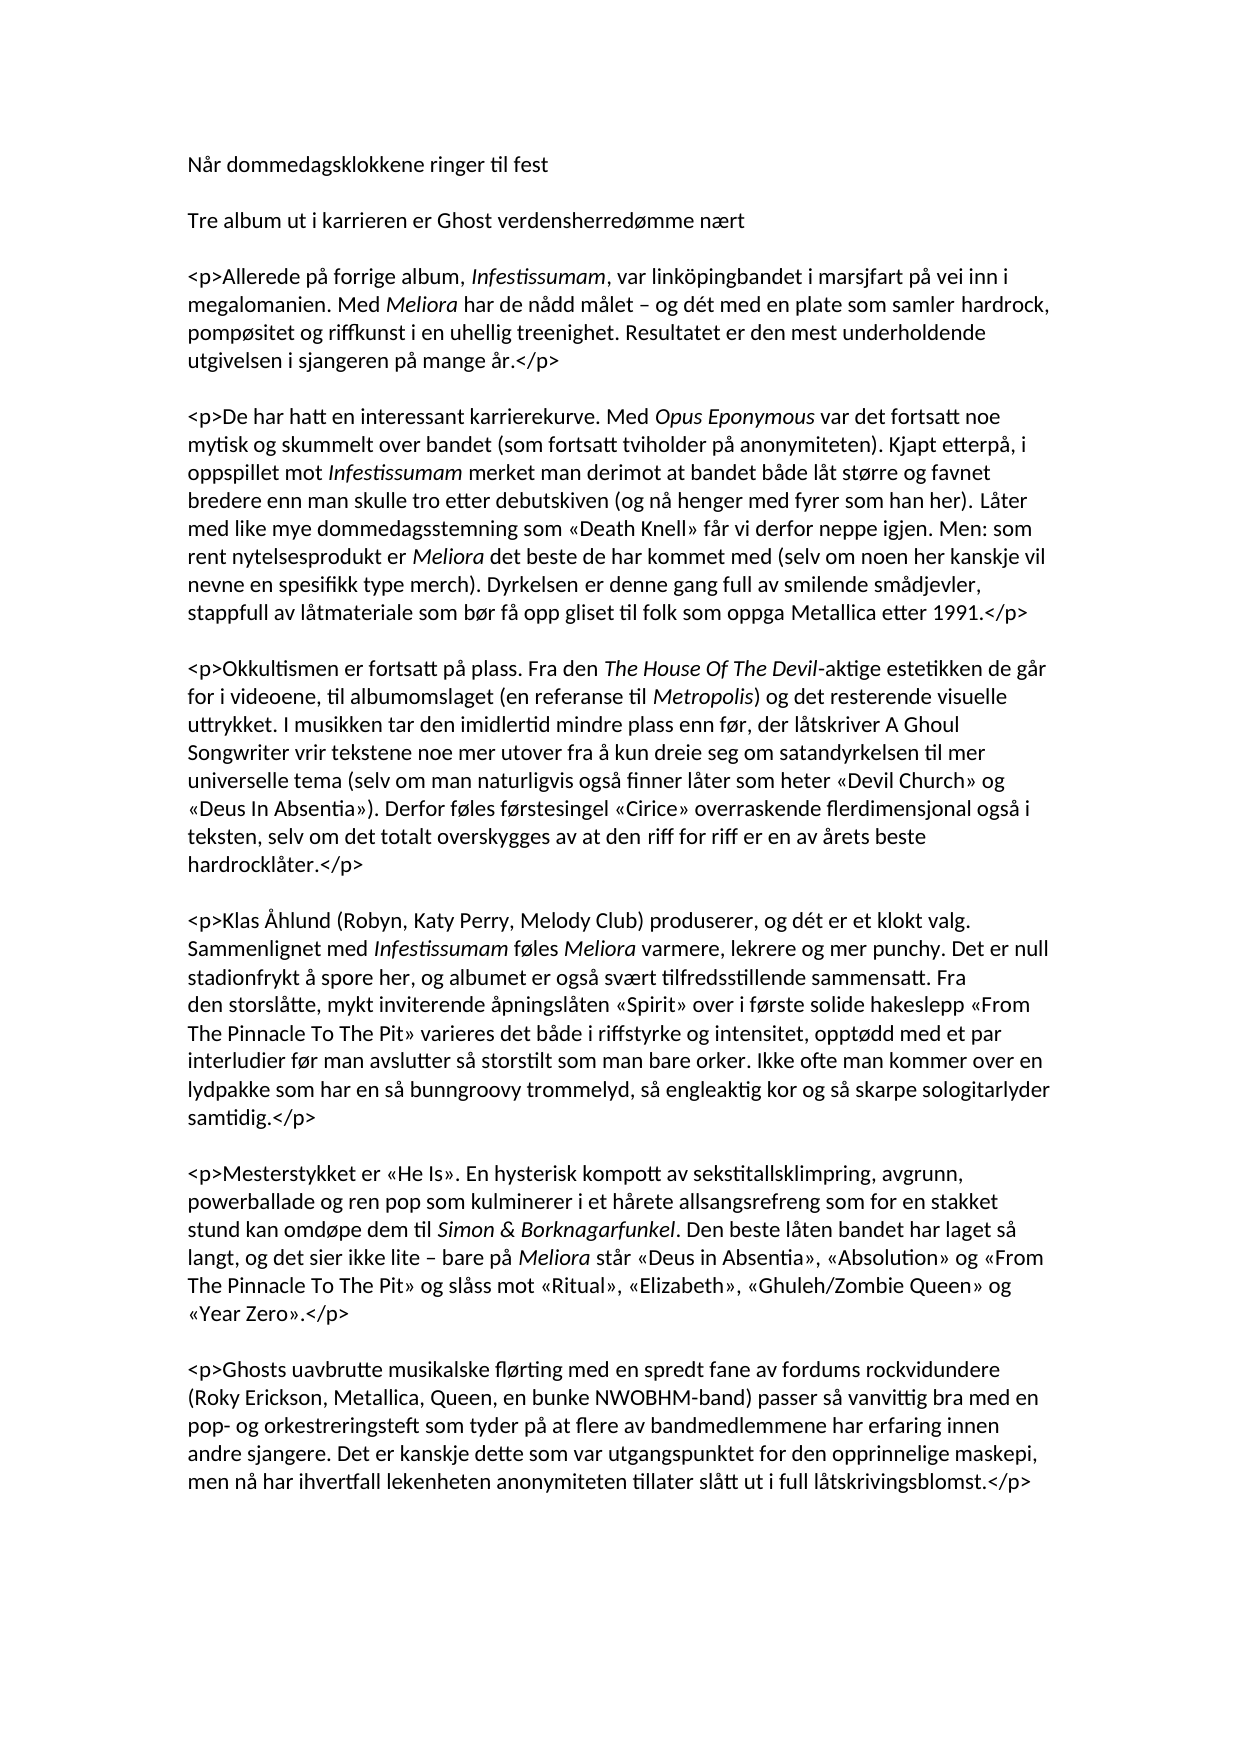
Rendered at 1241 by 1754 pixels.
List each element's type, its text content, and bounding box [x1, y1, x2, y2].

text Tre album ut i karrieren er Ghost verdensherredømme nært [187, 206, 1053, 234]
text <p>Klas Åhlund (Robyn, Katy Perry, Melody Club) produserer, og dét er et klokt valg. Sammenlignet med Infestissumam føles Meliora varmere, lekrere og mer punchy. Det er null stadionfrykt å spore her, og albumet er også svært tilfredsstillende sammensatt. Fra den storslåtte, mykt inviterende åpningslåten «Spirit» over i første solide hakeslepp «From The Pinnacle To The Pit» varieres det både i riffstyrke og intensitet, opptødd med et par interludier før man avslutter så storstilt som man bare orker. Ikke ofte man kommer over en lydpakke som har en så bunngroovy trommelyd, så engleaktig kor og så skarpe sologitarlyder samtidig.</p> [187, 907, 1053, 1131]
text <p>Okkultismen er fortsatt på plass. Fra den The House Of The Devil-aktige estetikken de går for i videoene, til albumomslaget (en referanse til Metropolis) og det resterende visuelle uttrykket. I musikken tar den imidlertid mindre plass enn før, der låtskriver A Ghoul Songwriter vrir tekstene noe mer utover fra å kun dreie seg om satandyrkelsen til mer universelle tema (selv om man naturligvis også finner låter som heter «Devil Church» og «Deus In Absentia»). Derfor føles førstesingel «Cirice» overraskende flerdimensjonal også i teksten, selv om det totalt overskygges av at den riff for riff er en av årets beste hardrocklåter.</p> [187, 654, 1053, 878]
text Når dommedagsklokkene ringer til fest [187, 150, 1053, 178]
text <p>De har hatt en interessant karrierekurve. Med Opus Eponymous var det fortsatt noe mytisk og skummelt over bandet (som fortsatt tviholder på anonymiteten). Kjapt etterpå, i oppspillet mot Infestissumam merket man derimot at bandet både låt større og favnet bredere enn man skulle tro etter debutskiven (og nå henger med fyrer som han her). Låter med like mye dommedagsstemning som «Death Knell» får vi derfor neppe igjen. Men: som rent nytelsesprodukt er Meliora det beste de har kommet med (selv om noen her kanskje vil nevne en spesifikk type merch). Dyrkelsen er denne gang full av smilende smådjevler, stappfull av låtmateriale som bør få opp gliset til folk som oppga Metallica etter 1991.</p> [187, 402, 1053, 626]
text <p>Mesterstykket er «He Is». En hysterisk kompott av sekstitallsklimpring, avgrunn, powerballade og ren pop som kulminerer i et hårete allsangsrefreng som for en stakket stund kan omdøpe dem til Simon & Borknagarfunkel. Den beste låten bandet har laget så langt, og det sier ikke lite – bare på Meliora står «Deus in Absentia», «Absolution» og «From The Pinnacle To The Pit» og slåss mot «Ritual», «Elizabeth», «Ghuleh/Zombie Queen» og «Year Zero».</p> [187, 1159, 1053, 1327]
text <p>Allerede på forrige album, Infestissumam, var linköpingbandet i marsjfart på vei inn i megalomanien. Med Meliora har de nådd målet – og dét med en plate som samler hardrock, pompøsitet og riffkunst i en uhellig treenighet. Resultatet er den mest underholdende utgivelsen i sjangeren på mange år.</p> [187, 262, 1053, 374]
text <p>Ghosts uavbrutte musikalske flørting med en spredt fane av fordums rockvidundere (Roky Erickson, Metallica, Queen, en bunke NWOBHM-band) passer så vanvittig bra med en pop- og orkestreringsteft som tyder på at flere av bandmedlemmene har erfaring innen andre sjangere. Det er kanskje dette som var utgangspunktet for den opprinnelige maskepi, men nå har ihvertfall lekenheten anonymiteten tillater slått ut i full låtskrivingsblomst.</p> [187, 1355, 1053, 1495]
